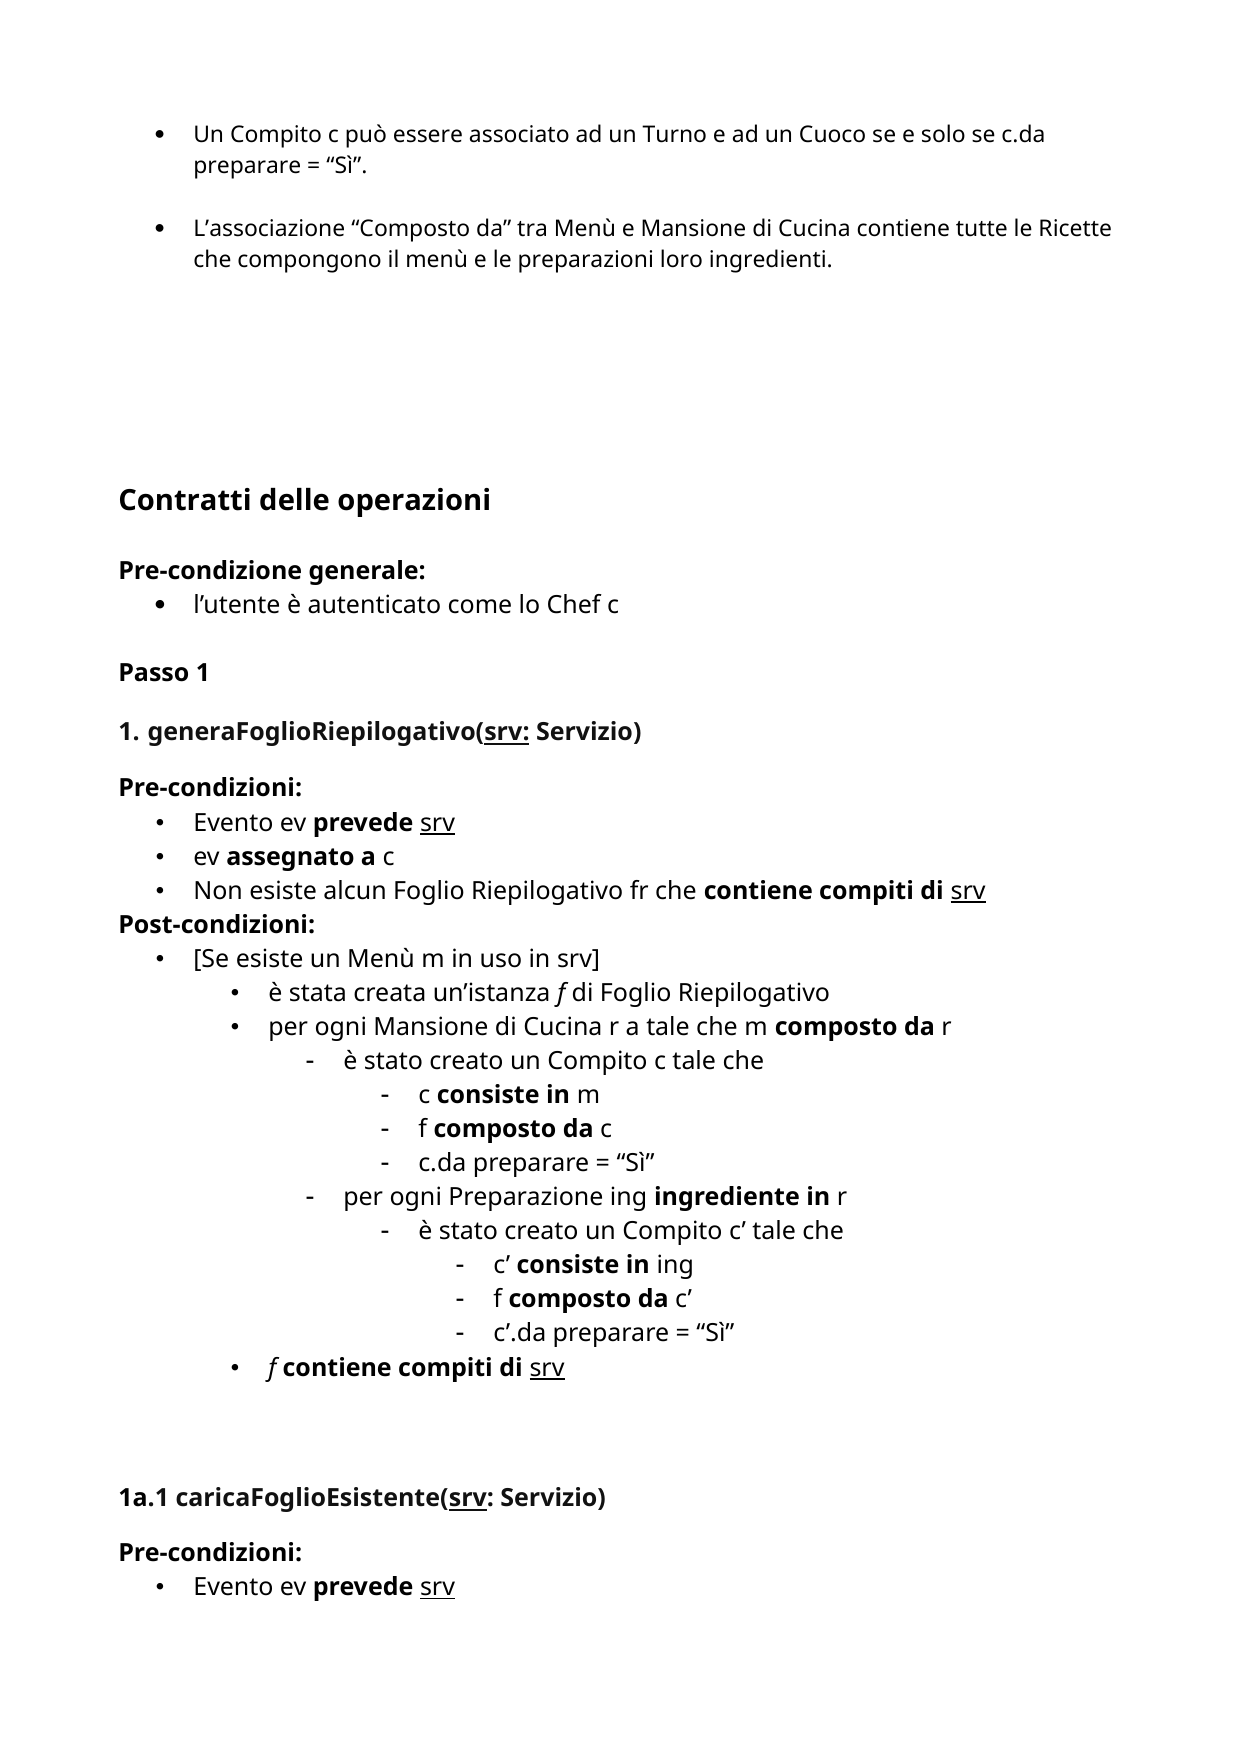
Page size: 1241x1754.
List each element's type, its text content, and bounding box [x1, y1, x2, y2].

text Contratti delle operazioni [118, 479, 1122, 518]
text Passo 1 [118, 655, 1122, 689]
text Pre-condizione generale: [118, 552, 1122, 587]
text Pre-condizioni: [118, 1535, 1122, 1569]
subtitle 1a.1 caricaFoglioEsistente(srv: Servizio) [118, 1480, 1122, 1514]
list è stato creato un Compito c tale che [306, 1043, 1122, 1077]
list è stata creata un’istanza f di Foglio Riepilogativo [231, 974, 1122, 1008]
list per ogni Mansione di Cucina r a tale che m composto da r [231, 1008, 1122, 1043]
text Post-condizioni: [118, 906, 1122, 940]
list è stato creato un Compito c’ tale che [381, 1213, 1122, 1247]
list f composto da c’ [456, 1281, 1122, 1315]
text Pre-condizioni: [118, 770, 1122, 804]
list Non esiste alcun Foglio Riepilogativo fr che contiene compiti di srv [156, 872, 1122, 906]
list c’ consiste in ing [456, 1247, 1122, 1281]
list [Se esiste un Menù m in uso in srv] [156, 940, 1122, 974]
list f composto da c [381, 1111, 1122, 1145]
list c consiste in m [381, 1077, 1122, 1111]
list f contiene compiti di srv [231, 1349, 1122, 1383]
list c’.da preparare = “Sì” [456, 1315, 1122, 1349]
list per ogni Preparazione ing ingrediente in r [306, 1179, 1122, 1213]
list Evento ev prevede srv [156, 804, 1122, 838]
subtitle 1. generaFoglioRiepilogativo(srv: Servizio) [118, 709, 1122, 749]
list Un Compito c può essere associato ad un Turno e ad un Cuoco se e solo se c.da preparare = “Sì”. [156, 118, 1122, 181]
list L’associazione “Composto da” tra Menù e Mansione di Cucina contiene tutte le Ricette che compongono il menù e le preparazioni loro ingredienti. [156, 212, 1122, 274]
list l’utente è autenticato come lo Chef c [156, 587, 1122, 621]
list Evento ev prevede srv [156, 1569, 1122, 1603]
list ev assegnato a c [156, 838, 1122, 872]
list c.da preparare = “Sì” [381, 1145, 1122, 1179]
